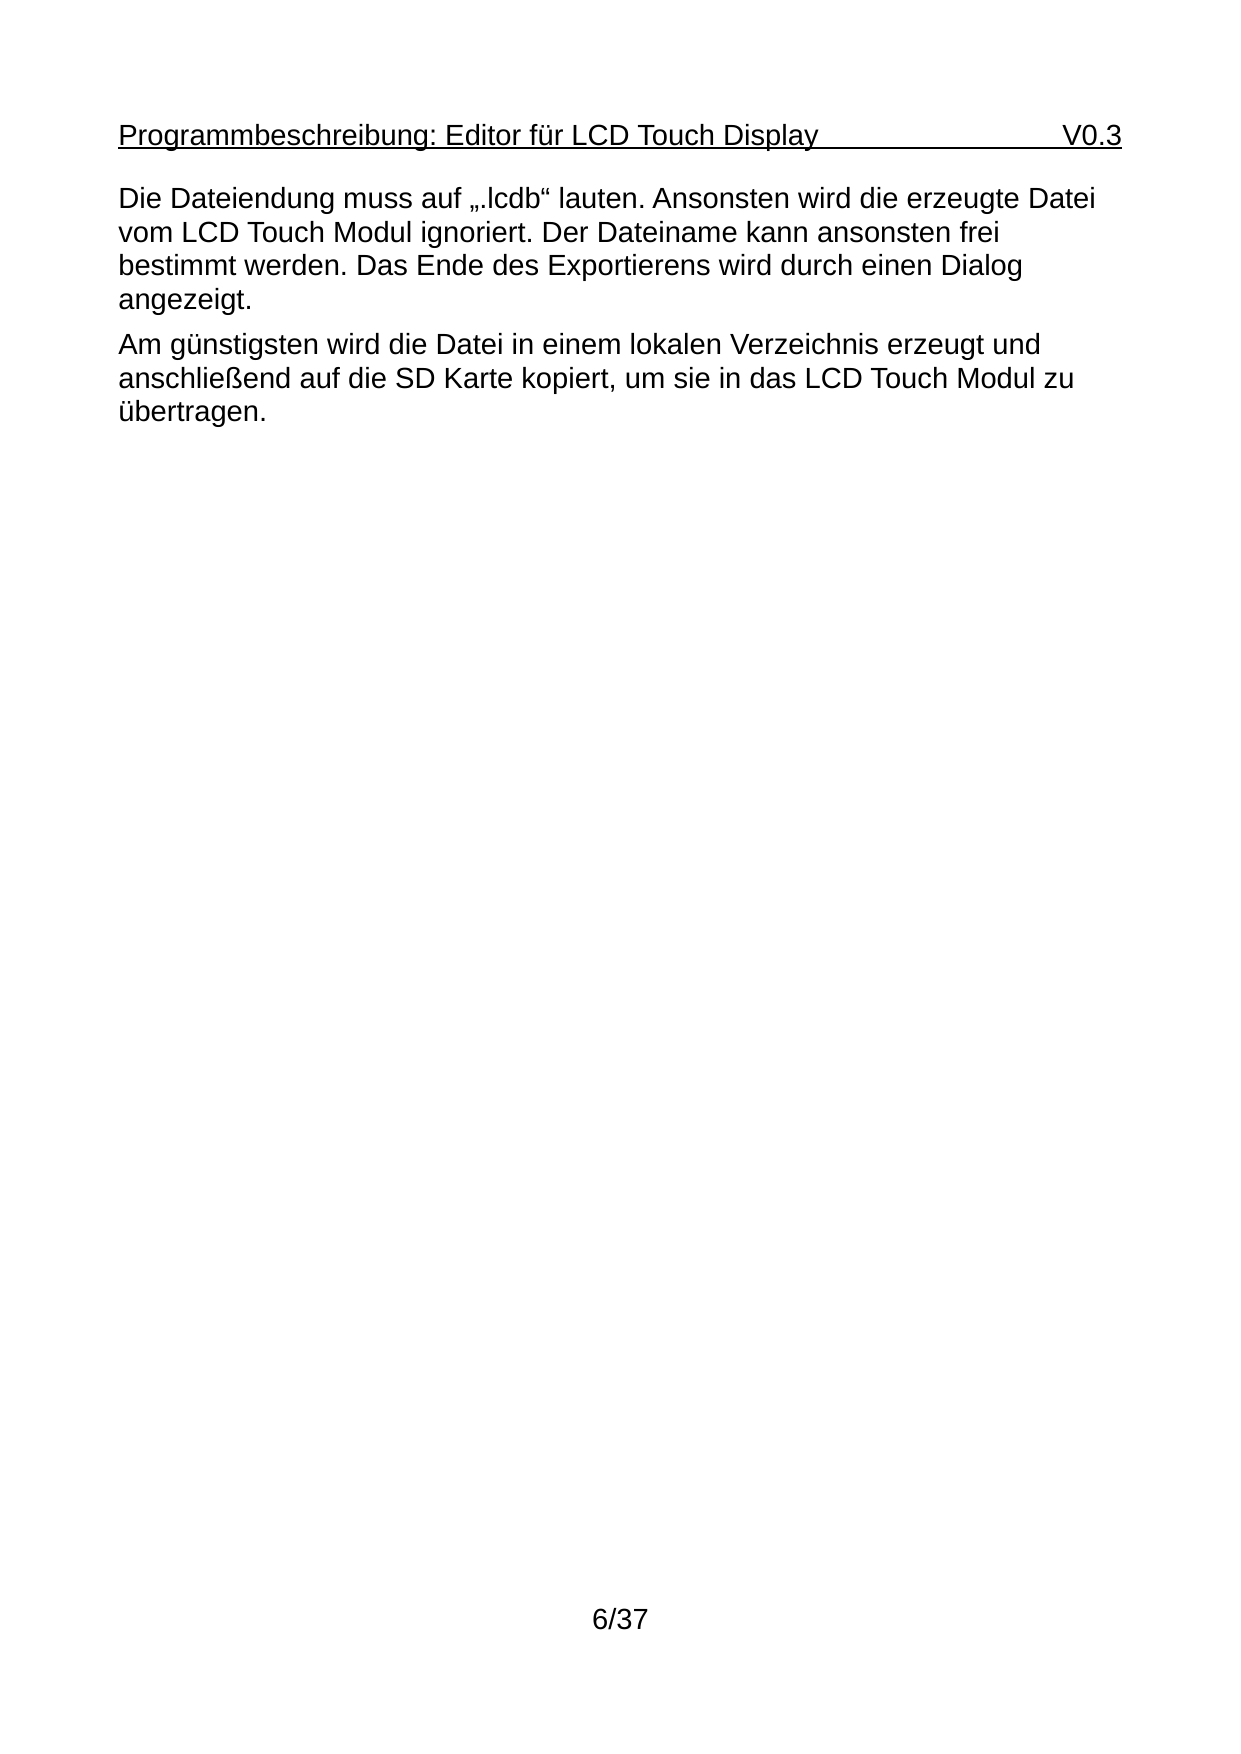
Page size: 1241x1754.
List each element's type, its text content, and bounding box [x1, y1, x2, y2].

text Die Dateiendung muss auf „.lcdb“ lauten. Ansonsten wird die erzeugte Datei vom LCD Touch Modul ignoriert. Der Dateiname kann ansonsten frei bestimmt werden. Das Ende des Exportierens wird durch einen Dialog angezeigt. [118, 181, 1122, 315]
text Am günstigsten wird die Datei in einem lokalen Verzeichnis erzeugt und anschließend auf die SD Karte kopiert, um sie in das LCD Touch Modul zu übertragen. [118, 327, 1122, 428]
